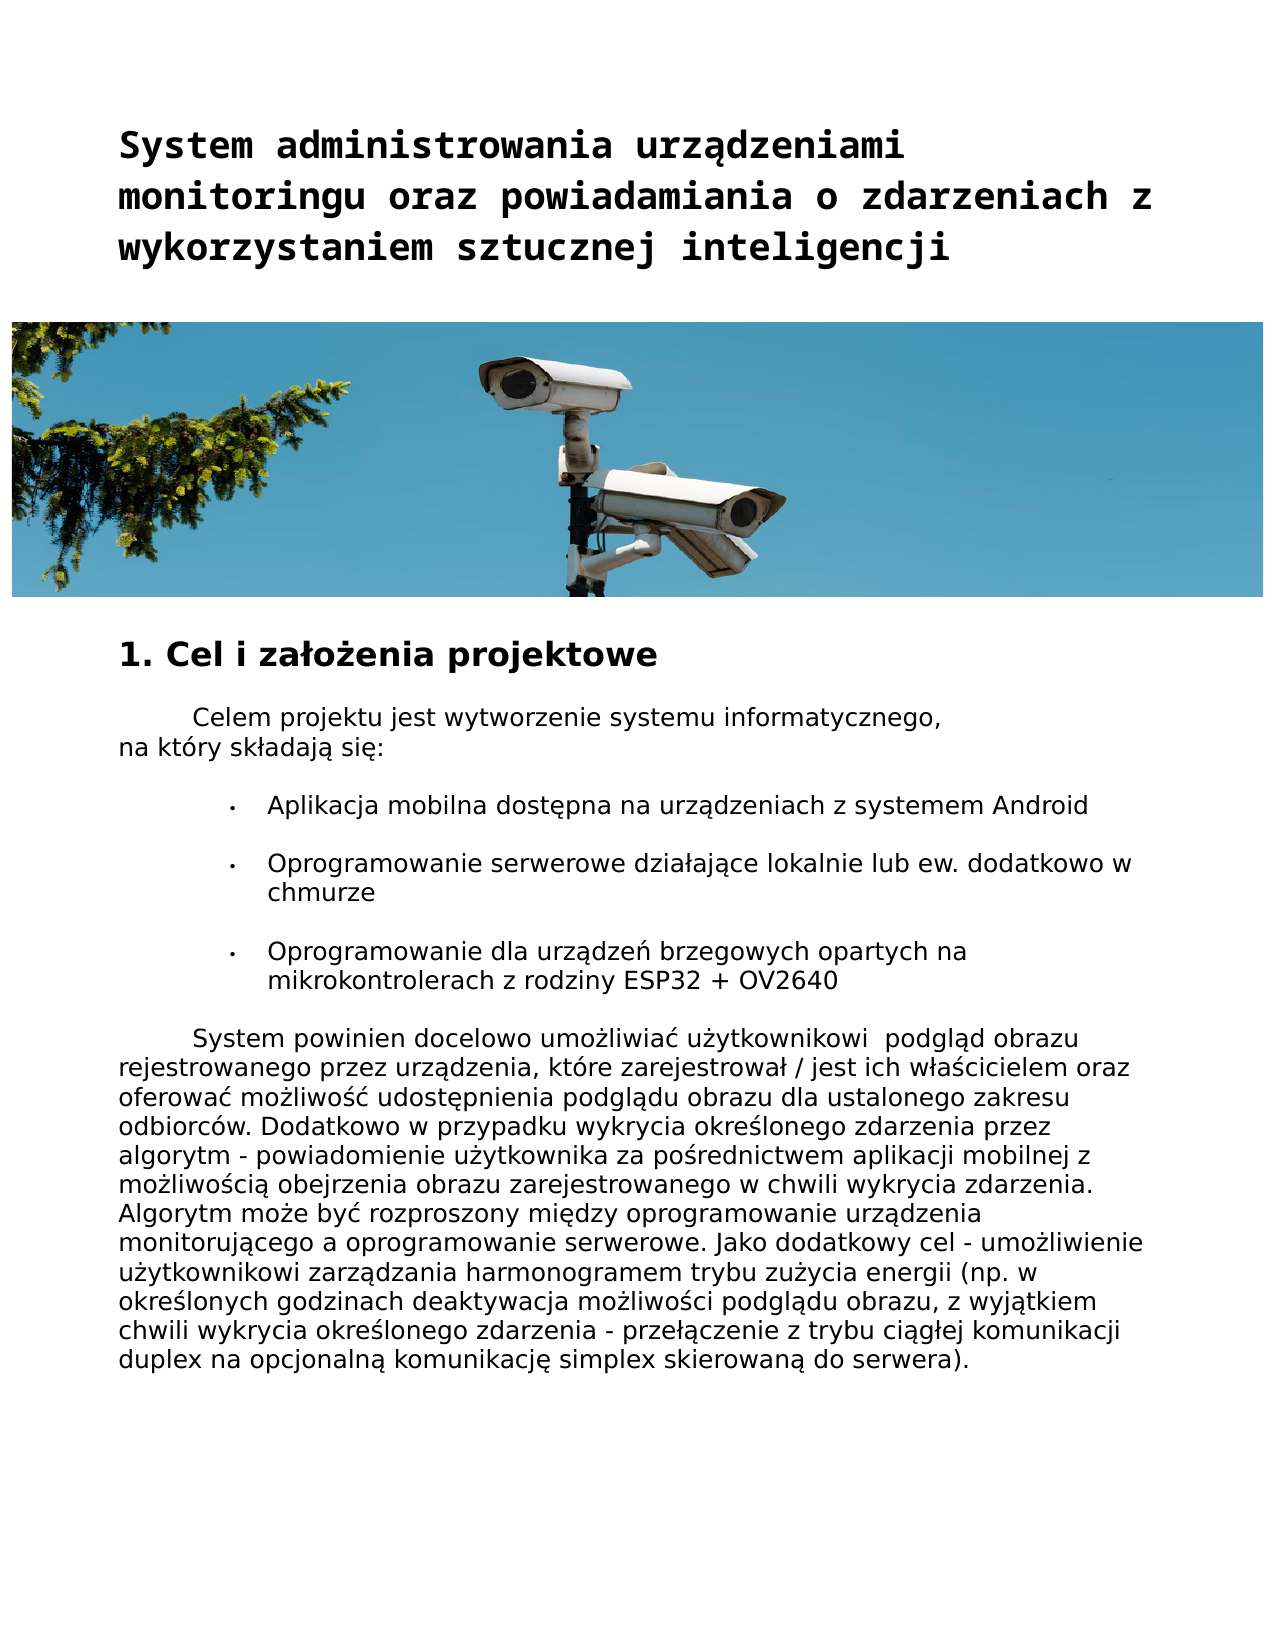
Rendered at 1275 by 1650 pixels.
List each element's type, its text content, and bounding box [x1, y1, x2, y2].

text System administrowania urządzeniami monitoringu oraz powiadamiania o zdarzeniach z wykorzystaniem sztucznej inteligencji [118, 118, 1157, 271]
text na który składają się: [118, 733, 1157, 762]
text System powinien docelowo umożliwiać użytkownikowi podgląd obrazu rejestrowanego przez urządzenia, które zarejestrował / jest ich właścicielem oraz oferować możliwość udostępnienia podglądu obrazu dla ustalonego zakresu odbiorców. Dodatkowo w przypadku wykrycia określonego zdarzenia przez algorytm - powiadomienie użytkownika za pośrednictwem aplikacji mobilnej z możliwością obejrzenia obrazu zarejestrowanego w chwili wykrycia zdarzenia. Algorytm może być rozproszony między oprogramowanie urządzenia monitorującego a oprogramowanie serwerowe. Jako dodatkowy cel - umożliwienie użytkownikowi zarządzania harmonogramem trybu zużycia energii (np. w określonych godzinach deaktywacja możliwości podglądu obrazu, z wyjątkiem chwili wykrycia określonego zdarzenia - przełączenie z trybu ciągłej komunikacji duplex na opcjonalną komunikację simplex skierowaną do serwera). [118, 1024, 1157, 1374]
list Aplikacja mobilna dostępna na urządzeniach z systemem Android [229, 791, 1157, 820]
text 1. Cel i założenia projektowe [118, 636, 1157, 674]
text Celem projektu jest wytworzenie systemu informatycznego, [118, 703, 1157, 733]
list Oprogramowanie serwerowe działające lokalnie lub ew. dodatkowo w chmurze [229, 849, 1157, 908]
picture [11, 322, 1264, 597]
list Oprogramowanie dla urządzeń brzegowych opartych na mikrokontrolerach z rodziny ESP32 + OV2640 [229, 937, 1157, 995]
